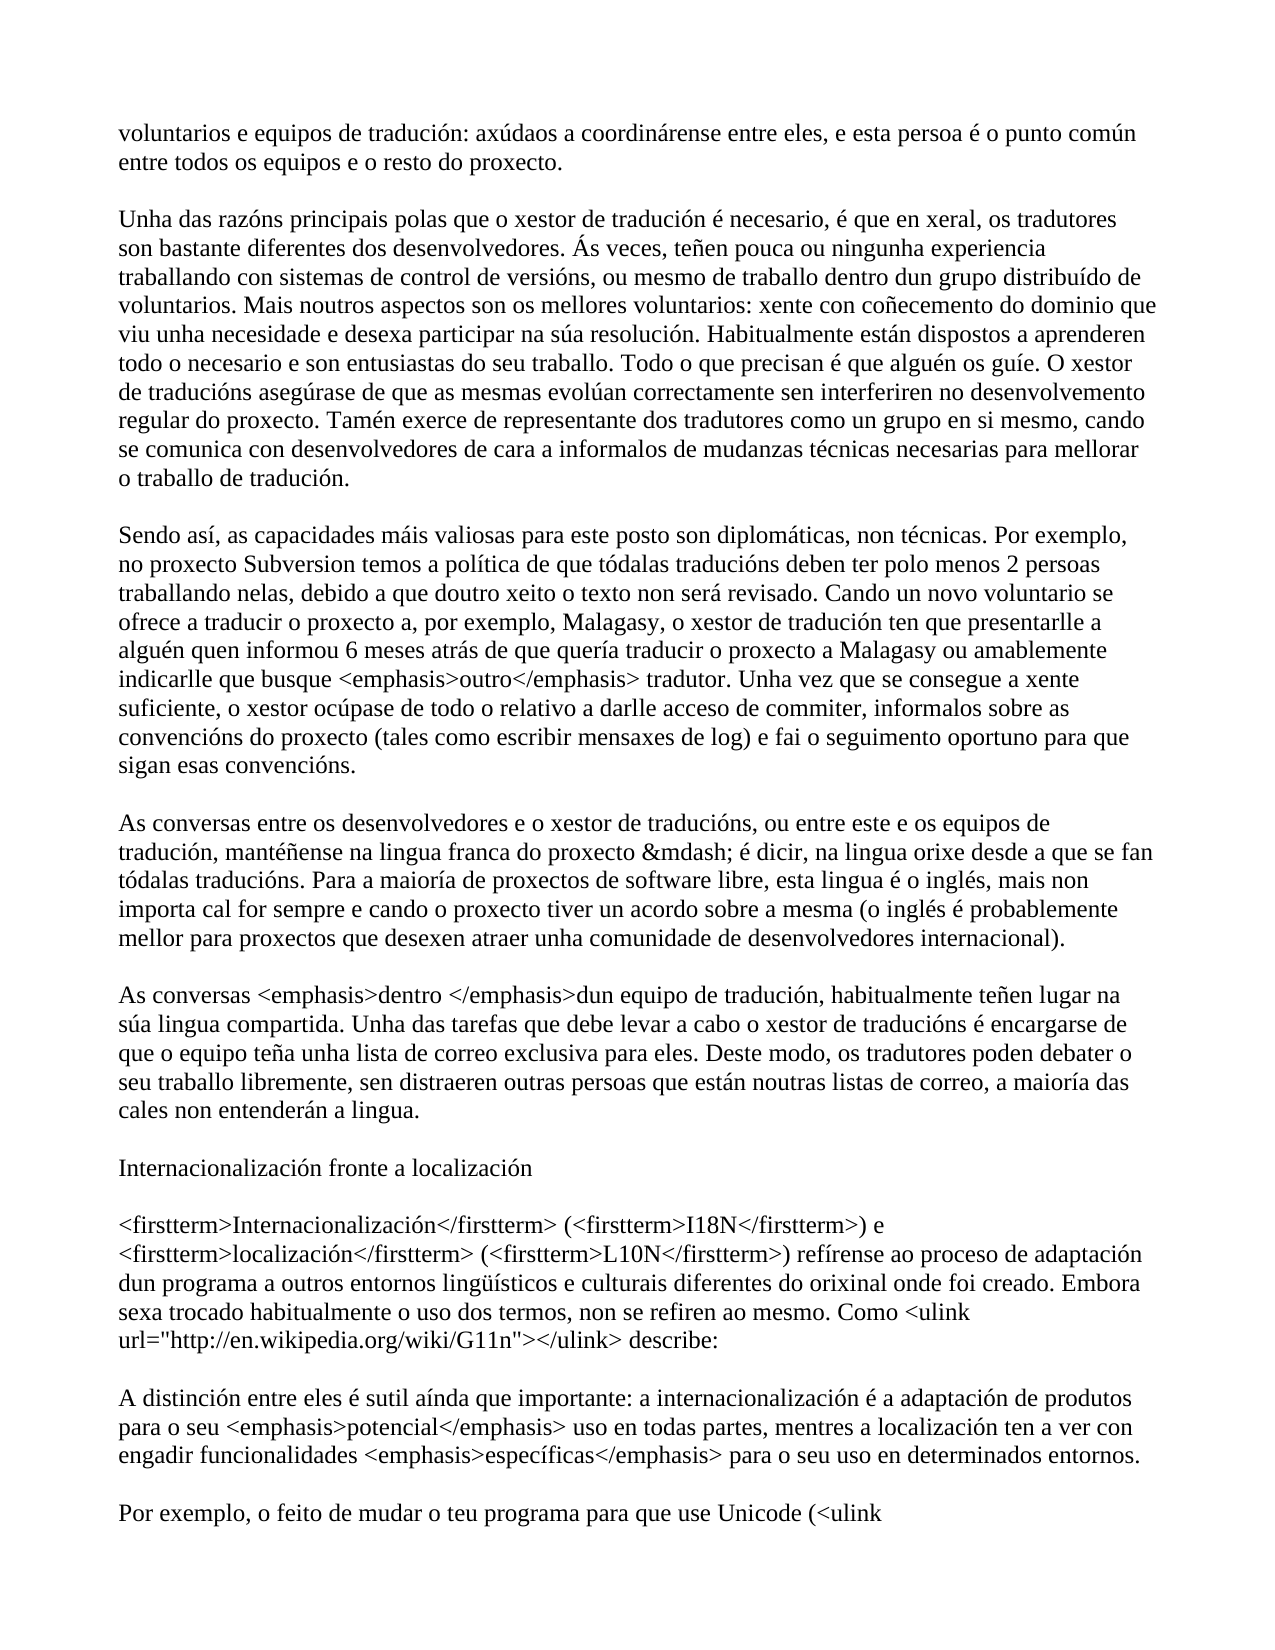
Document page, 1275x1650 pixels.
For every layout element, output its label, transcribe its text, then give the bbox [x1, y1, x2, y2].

text voluntarios e equipos de tradución: axúdaos a coordinárense entre eles, e esta persoa é o punto común entre todos os equipos e o resto do proxecto. [118, 118, 1157, 176]
text As conversas entre os desenvolvedores e o xestor de traducións, ou entre este e os equipos de tradución, mantéñense na lingua franca do proxecto &mdash; é dicir, na lingua orixe desde a que se fan tódalas traducións. Para a maioría de proxectos de software libre, esta lingua é o inglés, mais non importa cal for sempre e cando o proxecto tiver un acordo sobre a mesma (o inglés é probablemente mellor para proxectos que desexen atraer unha comunidade de desenvolvedores internacional). [118, 808, 1157, 952]
text Internacionalización fronte a localización [118, 1153, 1157, 1182]
text Unha das razóns principais polas que o xestor de tradución é necesario, é que en xeral, os tradutores son bastante diferentes dos desenvolvedores. Ás veces, teñen pouca ou ningunha experiencia traballando con sistemas de control de versións, ou mesmo de traballo dentro dun grupo distribuído de voluntarios. Mais noutros aspectos son os mellores voluntarios: xente con coñecemento do dominio que viu unha necesidade e desexa participar na súa resolución. Habitualmente están dispostos a aprenderen todo o necesario e son entusiastas do seu traballo. Todo o que precisan é que alguén os guíe. O xestor de traducións asegúrase de que as mesmas evolúan correctamente sen interferiren no desenvolvemento regular do proxecto. Tamén exerce de representante dos tradutores como un grupo en si mesmo, cando se comunica con desenvolvedores de cara a informalos de mudanzas técnicas necesarias para mellorar o traballo de tradución. [118, 204, 1157, 492]
text A distinción entre eles é sutil aínda que importante: a internacionalización é a adaptación de produtos para o seu <emphasis>potencial</emphasis> uso en todas partes, mentres a localización ten a ver con engadir funcionalidades <emphasis>específicas</emphasis> para o seu uso en determinados entornos. [118, 1383, 1157, 1469]
text Sendo así, as capacidades máis valiosas para este posto son diplomáticas, non técnicas. Por exemplo, no proxecto Subversion temos a política de que tódalas traducións deben ter polo menos 2 persoas traballando nelas, debido a que doutro xeito o texto non será revisado. Cando un novo voluntario se ofrece a traducir o proxecto a, por exemplo, Malagasy, o xestor de tradución ten que presentarlle a alguén quen informou 6 meses atrás de que quería traducir o proxecto a Malagasy ou amablemente indicarlle que busque <emphasis>outro</emphasis> tradutor. Unha vez que se consegue a xente suficiente, o xestor ocúpase de todo o relativo a darlle acceso de commiter, informalos sobre as convencións do proxecto (tales como escribir mensaxes de log) e fai o seguimento oportuno para que sigan esas convencións. [118, 521, 1157, 779]
text As conversas <emphasis>dentro </emphasis>dun equipo de tradución, habitualmente teñen lugar na súa lingua compartida. Unha das tarefas que debe levar a cabo o xestor de traducións é encargarse de que o equipo teña unha lista de correo exclusiva para eles. Deste modo, os tradutores poden debater o seu traballo libremente, sen distraeren outras persoas que están noutras listas de correo, a maioría das cales non entenderán a lingua. [118, 981, 1157, 1124]
text Por exemplo, o feito de mudar o teu programa para que use Unicode (<ulink [118, 1498, 1157, 1527]
text <firstterm>Internacionalización</firstterm> (<firstterm>I18N</firstterm>) e <firstterm>localización</firstterm> (<firstterm>L10N</firstterm>) refírense ao proceso de adaptación dun programa a outros entornos lingüísticos e culturais diferentes do orixinal onde foi creado. Embora sexa trocado habitualmente o uso dos termos, non se refiren ao mesmo. Como <ulink url="http://en.wikipedia.org/wiki/G11n"></ulink> describe: [118, 1211, 1157, 1354]
